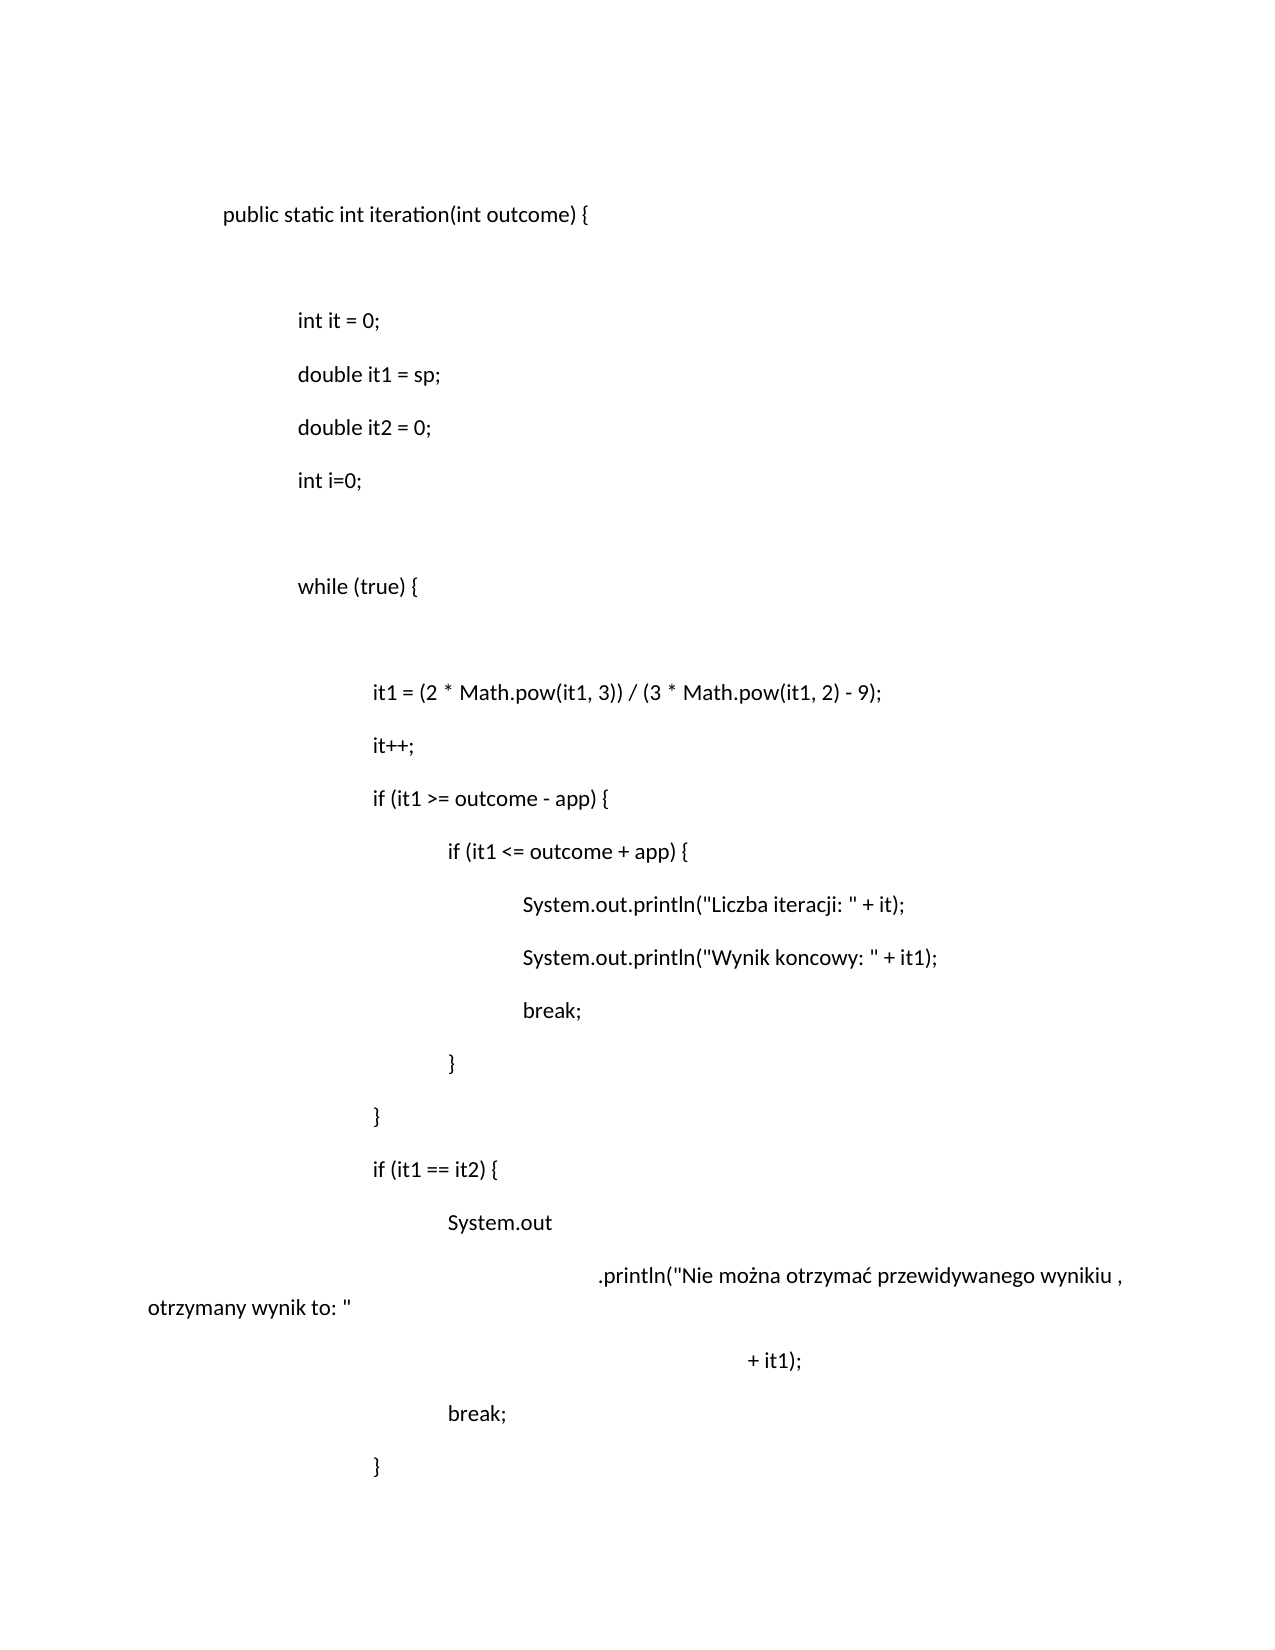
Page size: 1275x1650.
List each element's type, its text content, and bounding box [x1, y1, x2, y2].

text if (it1 == it2) { [148, 1155, 1127, 1183]
text int i=0; [148, 466, 1127, 494]
text double it1 = sp; [148, 360, 1127, 388]
text while (true) { [148, 572, 1127, 600]
text int it = 0; [148, 307, 1127, 335]
text + it1); [148, 1346, 1127, 1374]
text if (it1 <= outcome + app) { [148, 837, 1127, 865]
text break; [148, 996, 1127, 1024]
text double it2 = 0; [148, 413, 1127, 441]
text if (it1 >= outcome - app) { [148, 784, 1127, 812]
text break; [148, 1399, 1127, 1427]
text System.out.println("Liczba iteracji: " + it); [148, 890, 1127, 918]
text } [148, 1049, 1127, 1077]
text it1 = (2 * Math.pow(it1, 3)) / (3 * Math.pow(it1, 2) - 9); [148, 678, 1127, 706]
text System.out [148, 1208, 1127, 1236]
text .println("Nie można otrzymać przewidywanego wynikiu , otrzymany wynik to: " [148, 1261, 1127, 1321]
text } [148, 1452, 1127, 1480]
text System.out.println("Wynik koncowy: " + it1); [148, 943, 1127, 971]
text public static int iteration(int outcome) { [148, 201, 1127, 229]
text } [148, 1102, 1127, 1130]
text it++; [148, 731, 1127, 759]
